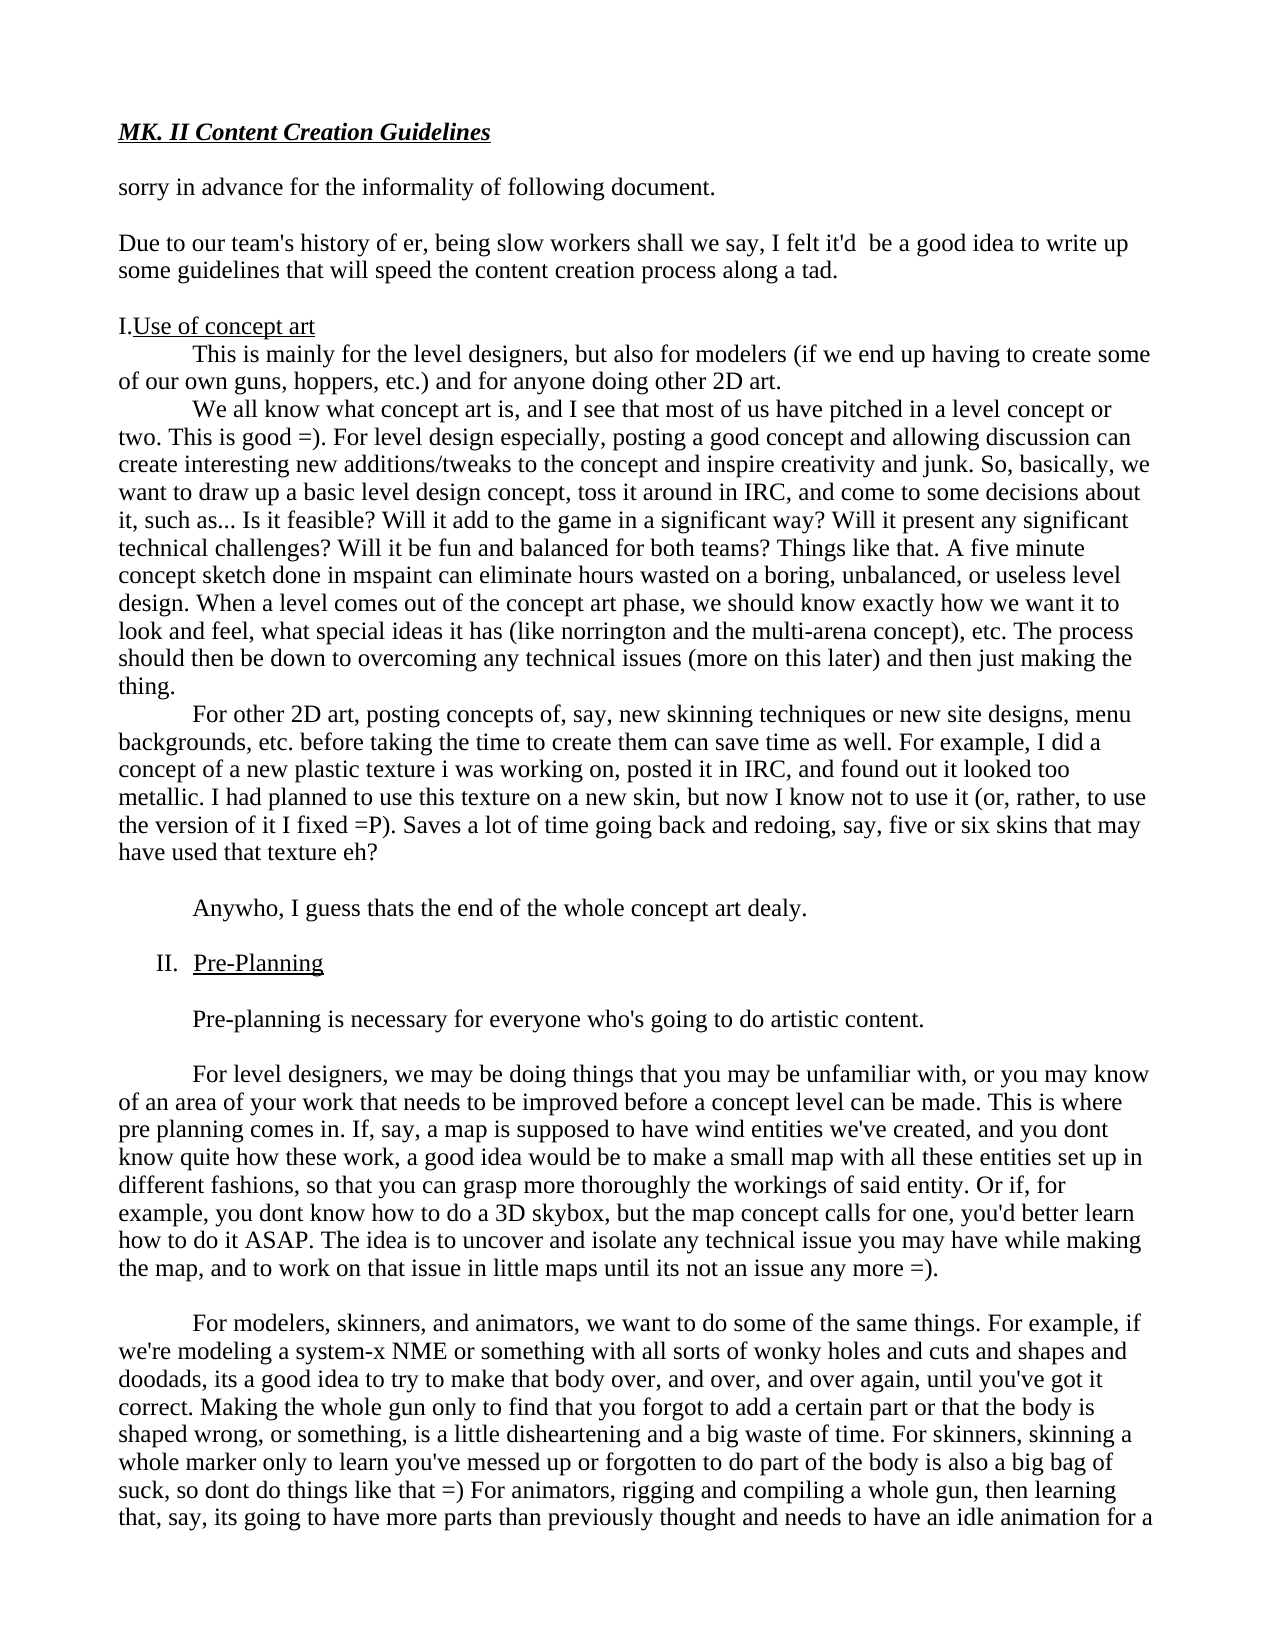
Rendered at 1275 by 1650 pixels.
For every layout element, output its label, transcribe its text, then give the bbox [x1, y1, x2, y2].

text MK. II Content Creation Guidelines [118, 118, 1157, 146]
text For level designers, we may be doing things that you may be unfamiliar with, or you may know of an area of your work that needs to be improved before a concept level can be made. This is where pre planning comes in. If, say, a map is supposed to have wind entities we've created, and you dont know quite how these work, a good idea would be to make a small map with all these entities set up in different fashions, so that you can grasp more thoroughly the workings of said entity. Or if, for example, you dont know how to do a 3D skybox, but the map concept calls for one, you'd better learn how to do it ASAP. The idea is to uncover and isolate any technical issue you may have while making the map, and to work on that issue in little maps until its not an issue any more =). [118, 1060, 1157, 1282]
text Due to our team's history of er, being slow workers shall we say, I felt it'd be a good idea to write up some guidelines that will speed the content creation process along a tad. [118, 229, 1157, 284]
text For modelers, skinners, and animators, we want to do some of the same things. For example, if we're modeling a system-x NME or something with all sorts of wonky holes and cuts and shapes and doodads, its a good idea to try to make that body over, and over, and over again, until you've got it correct. Making the whole gun only to find that you forgot to add a certain part or that the body is shaped wrong, or something, is a little disheartening and a big waste of time. For skinners, skinning a whole marker only to learn you've messed up or forgotten to do part of the body is also a big bag of suck, so dont do things like that =) For animators, rigging and compiling a whole gun, then learning that, say, its going to have more parts than previously thought and needs to have an idle animation for a [118, 1309, 1157, 1531]
text We all know what concept art is, and I see that most of us have pitched in a level concept or two. This is good =). For level design especially, posting a good concept and allowing discussion can create interesting new additions/tweaks to the concept and inspire creativity and junk. So, basically, we want to draw up a basic level design concept, toss it around in IRC, and come to some decisions about it, such as... Is it feasible? Will it add to the game in a significant way? Will it present any significant technical challenges? Will it be fun and balanced for both teams? Things like that. A five minute concept sketch done in mspaint can eliminate hours wasted on a boring, unbalanced, or useless level design. When a level comes out of the concept art phase, we should know exactly how we want it to look and feel, what special ideas it has (like norrington and the multi-arena concept), etc. The process should then be down to overcoming any technical issues (more on this later) and then just making the thing. [118, 395, 1157, 700]
text Pre-planning is necessary for everyone who's going to do artistic content. [118, 1005, 1157, 1032]
text For other 2D art, posting concepts of, say, new skinning techniques or new site designs, menu backgrounds, etc. before taking the time to create them can save time as well. For example, I did a concept of a new plastic texture i was working on, posted it in IRC, and found out it looked too metallic. I had planned to use this texture on a new skin, but now I know not to use it (or, rather, to use the version of it I fixed =P). Saves a lot of time going back and redoing, say, five or six skins that may have used that texture eh? [118, 700, 1157, 866]
list Pre-Planning [156, 949, 1157, 977]
text sorry in advance for the informality of following document. [118, 173, 1157, 201]
text Anywho, I guess thats the end of the whole concept art dealy. [118, 894, 1157, 922]
text This is mainly for the level designers, but also for modelers (if we end up having to create some of our own guns, hoppers, etc.) and for anyone doing other 2D art. [118, 340, 1157, 395]
text I.Use of concept art [118, 312, 1157, 340]
